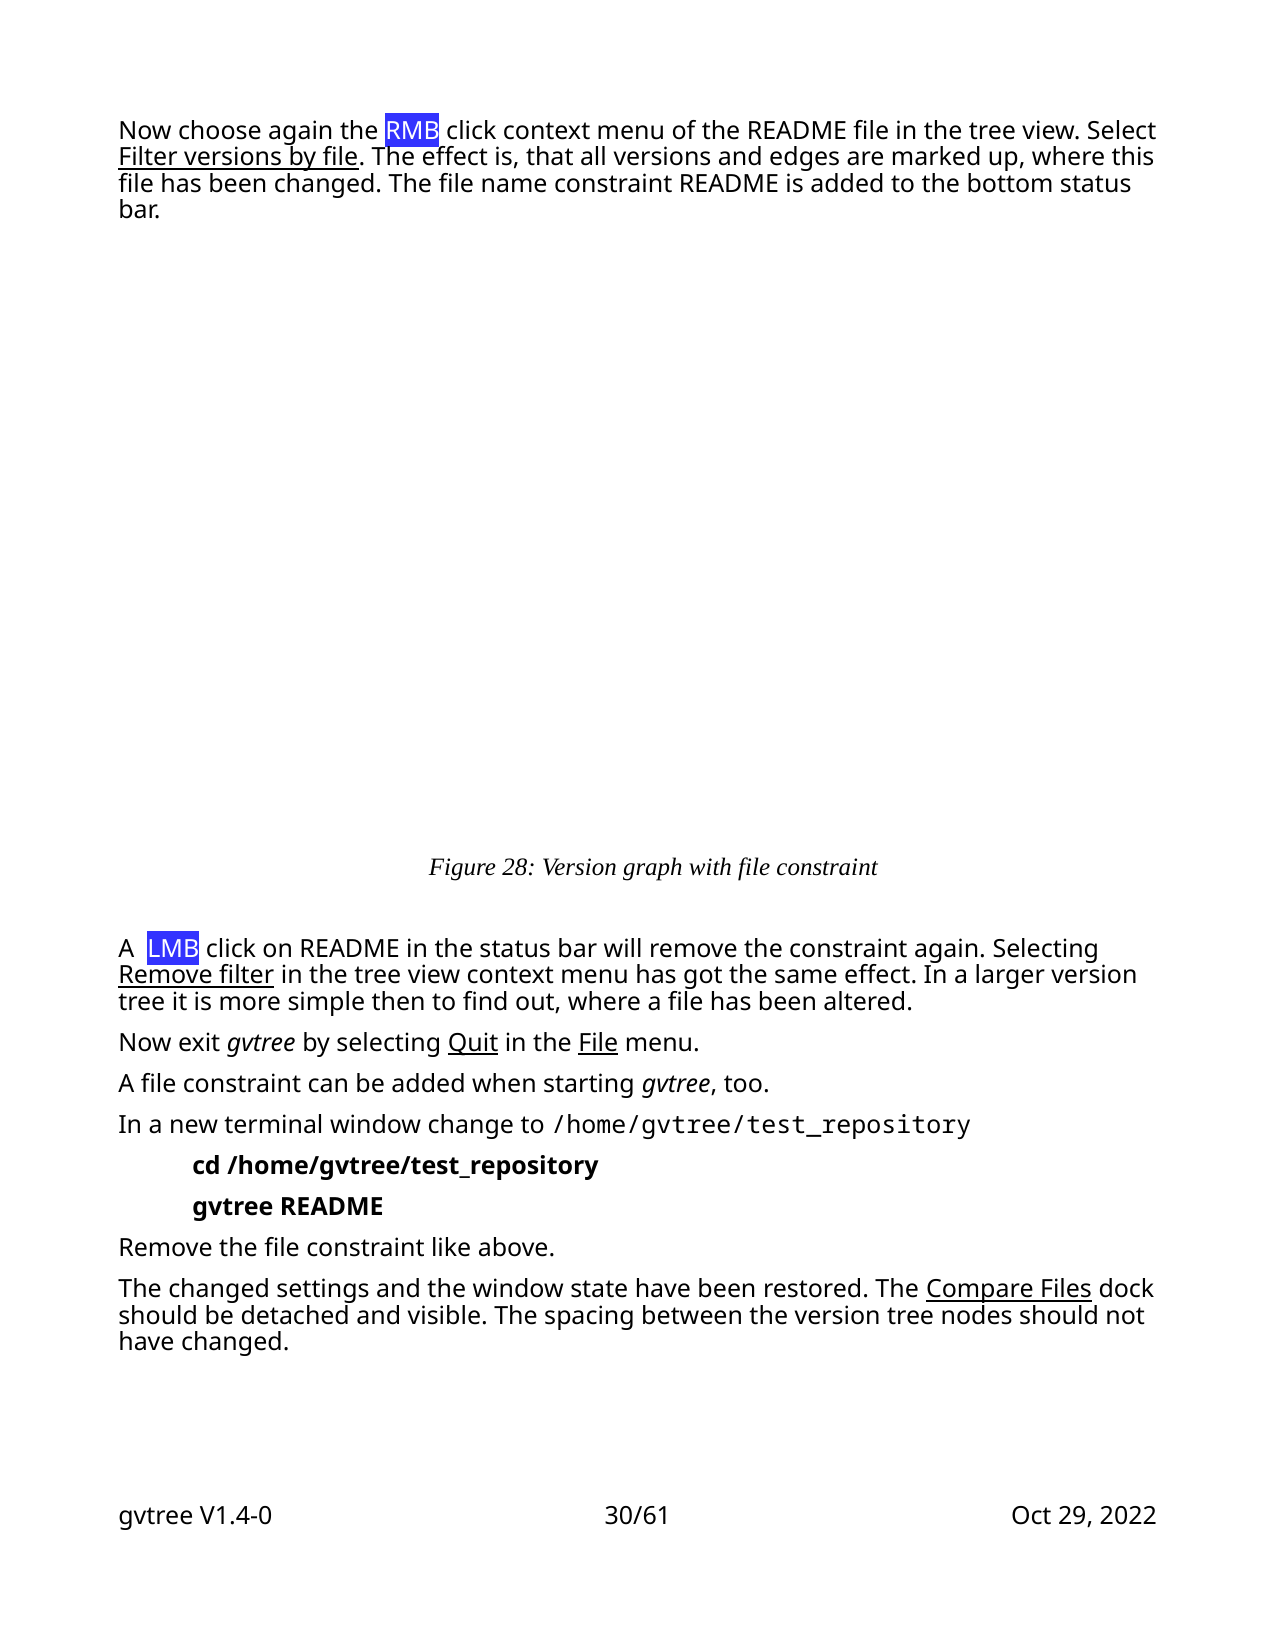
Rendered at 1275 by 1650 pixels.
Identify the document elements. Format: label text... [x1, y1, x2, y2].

text Remove the file constraint like above. [118, 1235, 1157, 1262]
text Now choose again the RMB click context menu of the README file in the tree view. Select Filter versions by file. The effect is, that all versions and edges are marked up, where this file has been changed. The file name constraint README is added to the bottom status bar. [118, 118, 1157, 224]
text cd /home/gvtree/test_repository [118, 1153, 1157, 1180]
text Figure 28: Version graph with file constraint [257, 269, 1052, 881]
text Now exit gvtree by selecting Quit in the File menu. [118, 1030, 1157, 1057]
text A LMB click on README in the status bar will remove the constraint again. Selecting Remove filter in the tree view context menu has got the same effect. In a larger version tree it is more simple then to find out, where a file has been altered. [118, 936, 1157, 1016]
text The changed settings and the window state have been restored. The Compare Files dock should be detached and visible. The spacing between the version tree nodes should not have changed. [118, 1276, 1157, 1356]
text gvtree README [118, 1194, 1157, 1221]
text In a new terminal window change to /home/gvtree/test_repository [118, 1112, 1157, 1139]
text A file constraint can be added when starting gvtree, too. [118, 1071, 1157, 1098]
